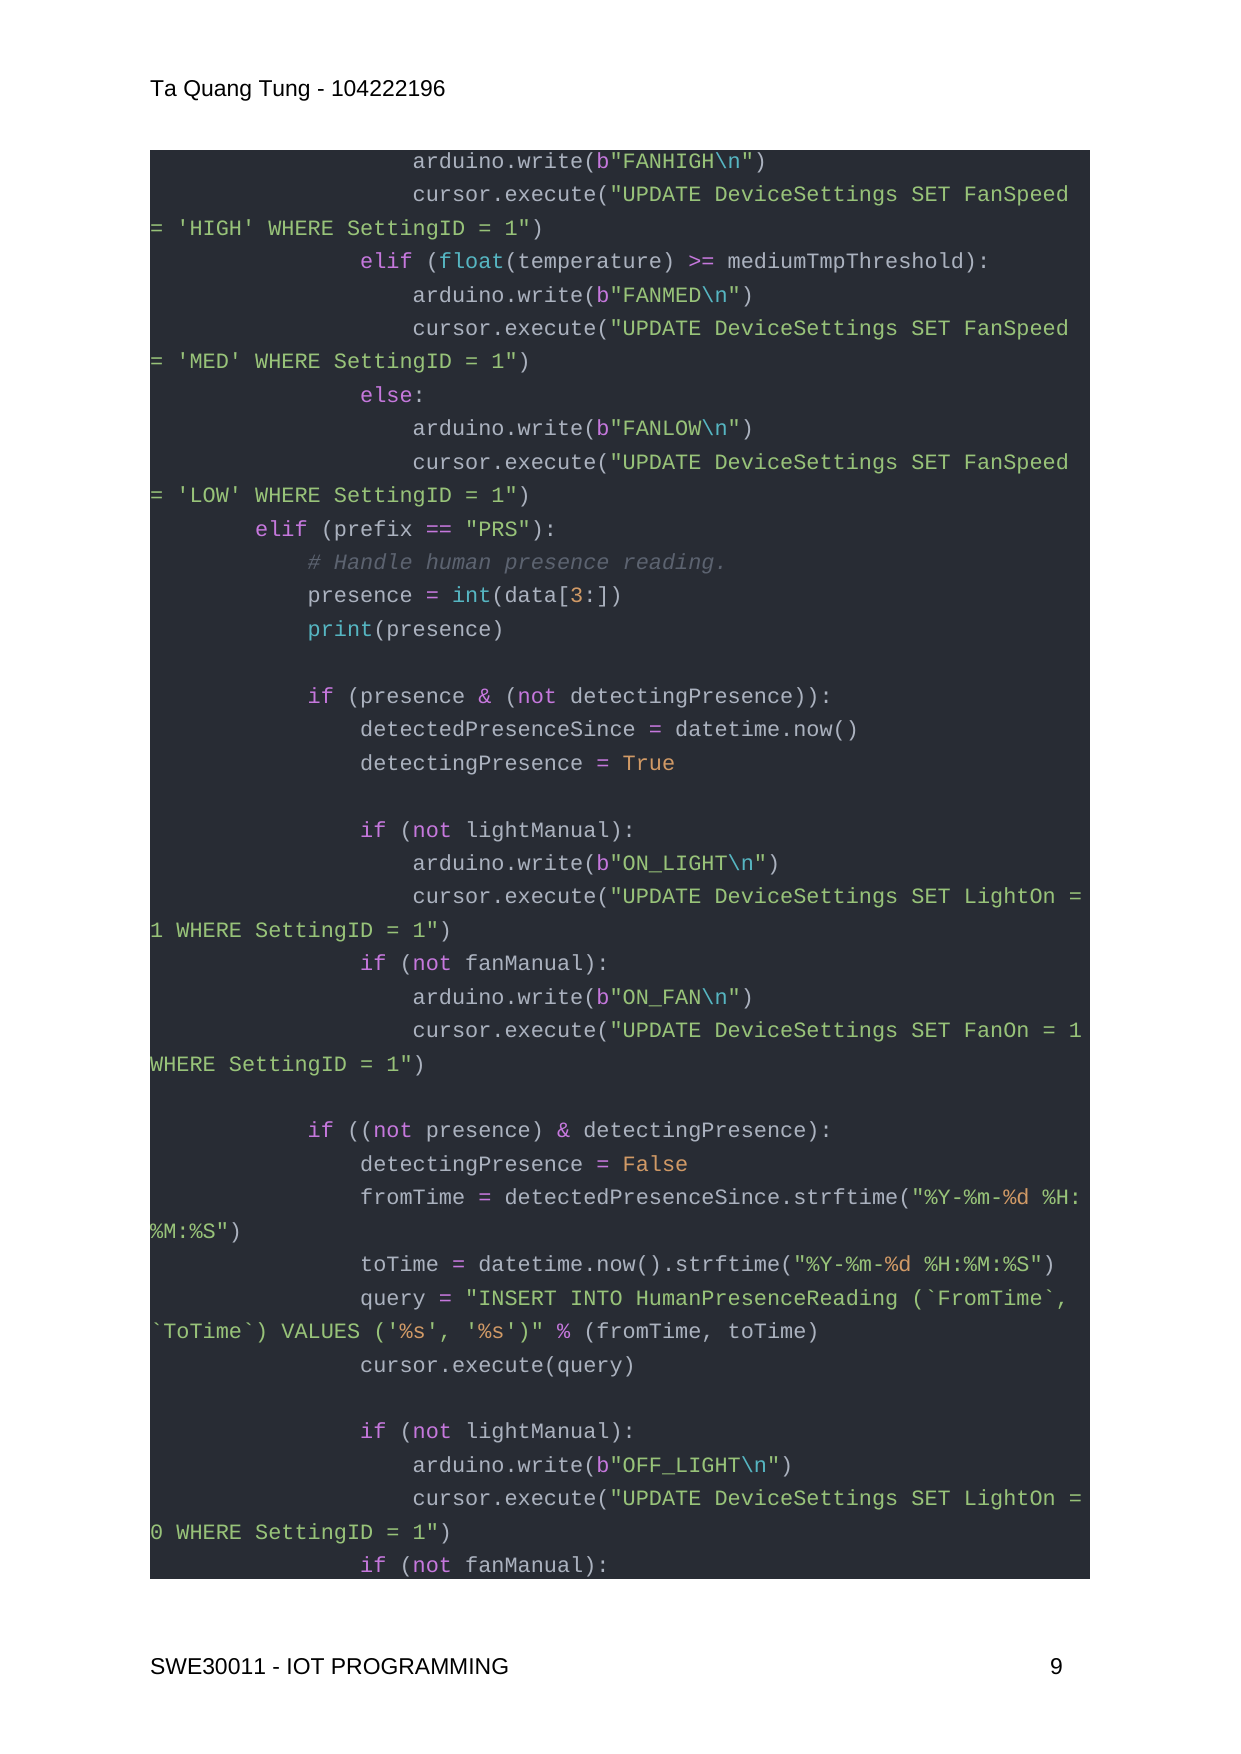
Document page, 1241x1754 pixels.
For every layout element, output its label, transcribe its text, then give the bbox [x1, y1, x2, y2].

text toTime = datetime.now().strftime("%Y-%m-%d %H:%M:%S") [150, 1253, 1090, 1278]
text cursor.execute("UPDATE DeviceSettings SET FanSpeed = 'MED' WHERE SettingID = 1") [150, 317, 1090, 375]
text detectingPresence = False [150, 1153, 1090, 1178]
text fromTime = detectedPresenceSince.strftime("%Y-%m-%d %H:%M:%S") [150, 1187, 1090, 1245]
text arduino.write(b"FANLOW\n") [150, 417, 1090, 442]
text arduino.write(b"ON_FAN\n") [150, 986, 1090, 1011]
text if (not fanManual): [150, 1554, 1090, 1579]
text # Handle human presence reading. [150, 551, 1090, 576]
text if (not lightManual): [150, 819, 1090, 843]
text cursor.execute("UPDATE DeviceSettings SET LightOn = 0 WHERE SettingID = 1") [150, 1487, 1090, 1546]
text elif (float(temperature) >= mediumTmpThreshold): [150, 250, 1090, 275]
text cursor.execute("UPDATE DeviceSettings SET FanSpeed = 'LOW' WHERE SettingID = 1") [150, 451, 1090, 509]
text detectingPresence = True [150, 752, 1090, 777]
text arduino.write(b"OFF_LIGHT\n") [150, 1454, 1090, 1479]
text query = "INSERT INTO HumanPresenceReading (`FromTime`, `ToTime`) VALUES ('%s', '%s')" % (fromTime, toTime) [150, 1287, 1090, 1345]
text if (not lightManual): [150, 1421, 1090, 1445]
text print(presence) [150, 618, 1090, 643]
text arduino.write(b"FANMED\n") [150, 284, 1090, 308]
text if (not fanManual): [150, 952, 1090, 977]
text cursor.execute("UPDATE DeviceSettings SET FanSpeed = 'HIGH' WHERE SettingID = 1") [150, 183, 1090, 242]
text presence = int(data[3:]) [150, 585, 1090, 609]
text arduino.write(b"FANHIGH\n") [150, 150, 1090, 175]
text if (presence & (not detectingPresence)): [150, 685, 1090, 710]
text else: [150, 384, 1090, 409]
text if ((not presence) & detectingPresence): [150, 1120, 1090, 1144]
text detectedPresenceSince = datetime.now() [150, 718, 1090, 743]
text cursor.execute(query) [150, 1354, 1090, 1378]
text arduino.write(b"ON_LIGHT\n") [150, 852, 1090, 877]
text cursor.execute("UPDATE DeviceSettings SET FanOn = 1 WHERE SettingID = 1") [150, 1019, 1090, 1078]
text elif (prefix == "PRS"): [150, 518, 1090, 543]
text cursor.execute("UPDATE DeviceSettings SET LightOn = 1 WHERE SettingID = 1") [150, 886, 1090, 944]
